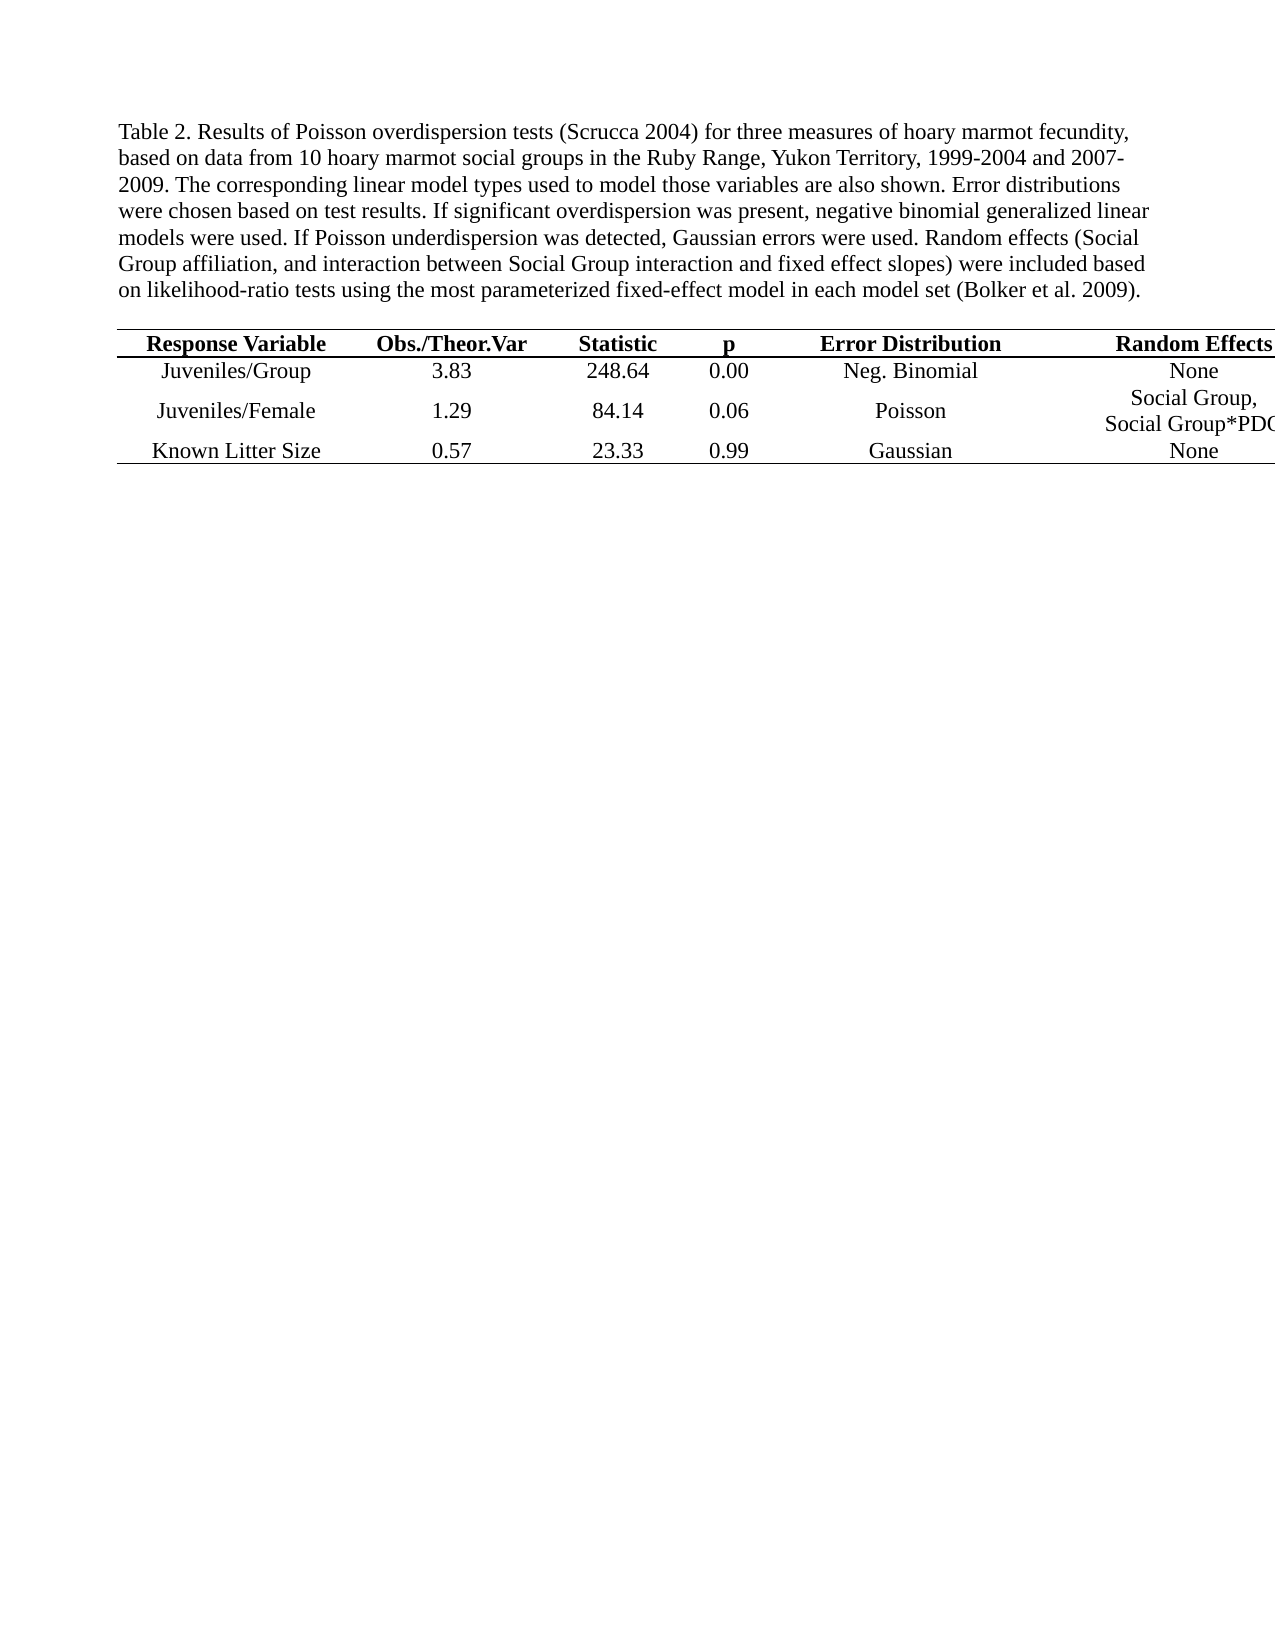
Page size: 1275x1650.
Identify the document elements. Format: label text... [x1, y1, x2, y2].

table_header Statistic [548, 330, 688, 356]
table_cell Poisson [770, 384, 1051, 436]
table_cell 0.00 [688, 358, 770, 384]
table_header Obs./Theor.Var [356, 330, 548, 356]
table_cell Juveniles/Group [117, 358, 356, 384]
table_cell Neg. Binomial [770, 358, 1051, 384]
table_cell 248.64 [548, 358, 688, 384]
table_cell 84.14 [548, 384, 688, 436]
table_cell 1.29 [356, 384, 548, 436]
table_header p [688, 330, 770, 356]
table_cell Social Group, Social Group*PDO [1051, 384, 1275, 436]
table_cell 0.99 [688, 436, 770, 463]
table_cell Known Litter Size [117, 436, 356, 463]
table_cell 3.83 [356, 358, 548, 384]
table_header Response Variable [117, 330, 356, 356]
table_cell Gaussian [770, 436, 1051, 463]
table_cell 23.33 [548, 436, 688, 463]
table_cell None [1051, 436, 1275, 463]
table_cell None [1051, 358, 1275, 384]
table_header Error Distribution [770, 330, 1051, 356]
table_cell 0.57 [356, 436, 548, 463]
table_header Random Effects [1051, 330, 1275, 356]
table_cell 0.06 [688, 384, 770, 436]
table_cell Juveniles/Female [117, 384, 356, 436]
text Table 2. Results of Poisson overdispersion tests (Scrucca 2004) for three measures of hoary marmot fecundity, based on data from 10 hoary marmot social groups in the Ruby Range, Yukon Territory, 1999-2004 and 2007-2009. The corresponding linear model types used to model those variables are also shown. Error distributions were chosen based on test results. If significant overdispersion was present, negative binomial generalized linear models were used. If Poisson underdispersion was detected, Gaussian errors were used. Random effects (Social Group affiliation, and interaction between Social Group interaction and fixed effect slopes) were included based on likelihood-ratio tests using the most parameterized fixed-effect model in each model set (Bolker et al. 2009). [118, 118, 1157, 303]
